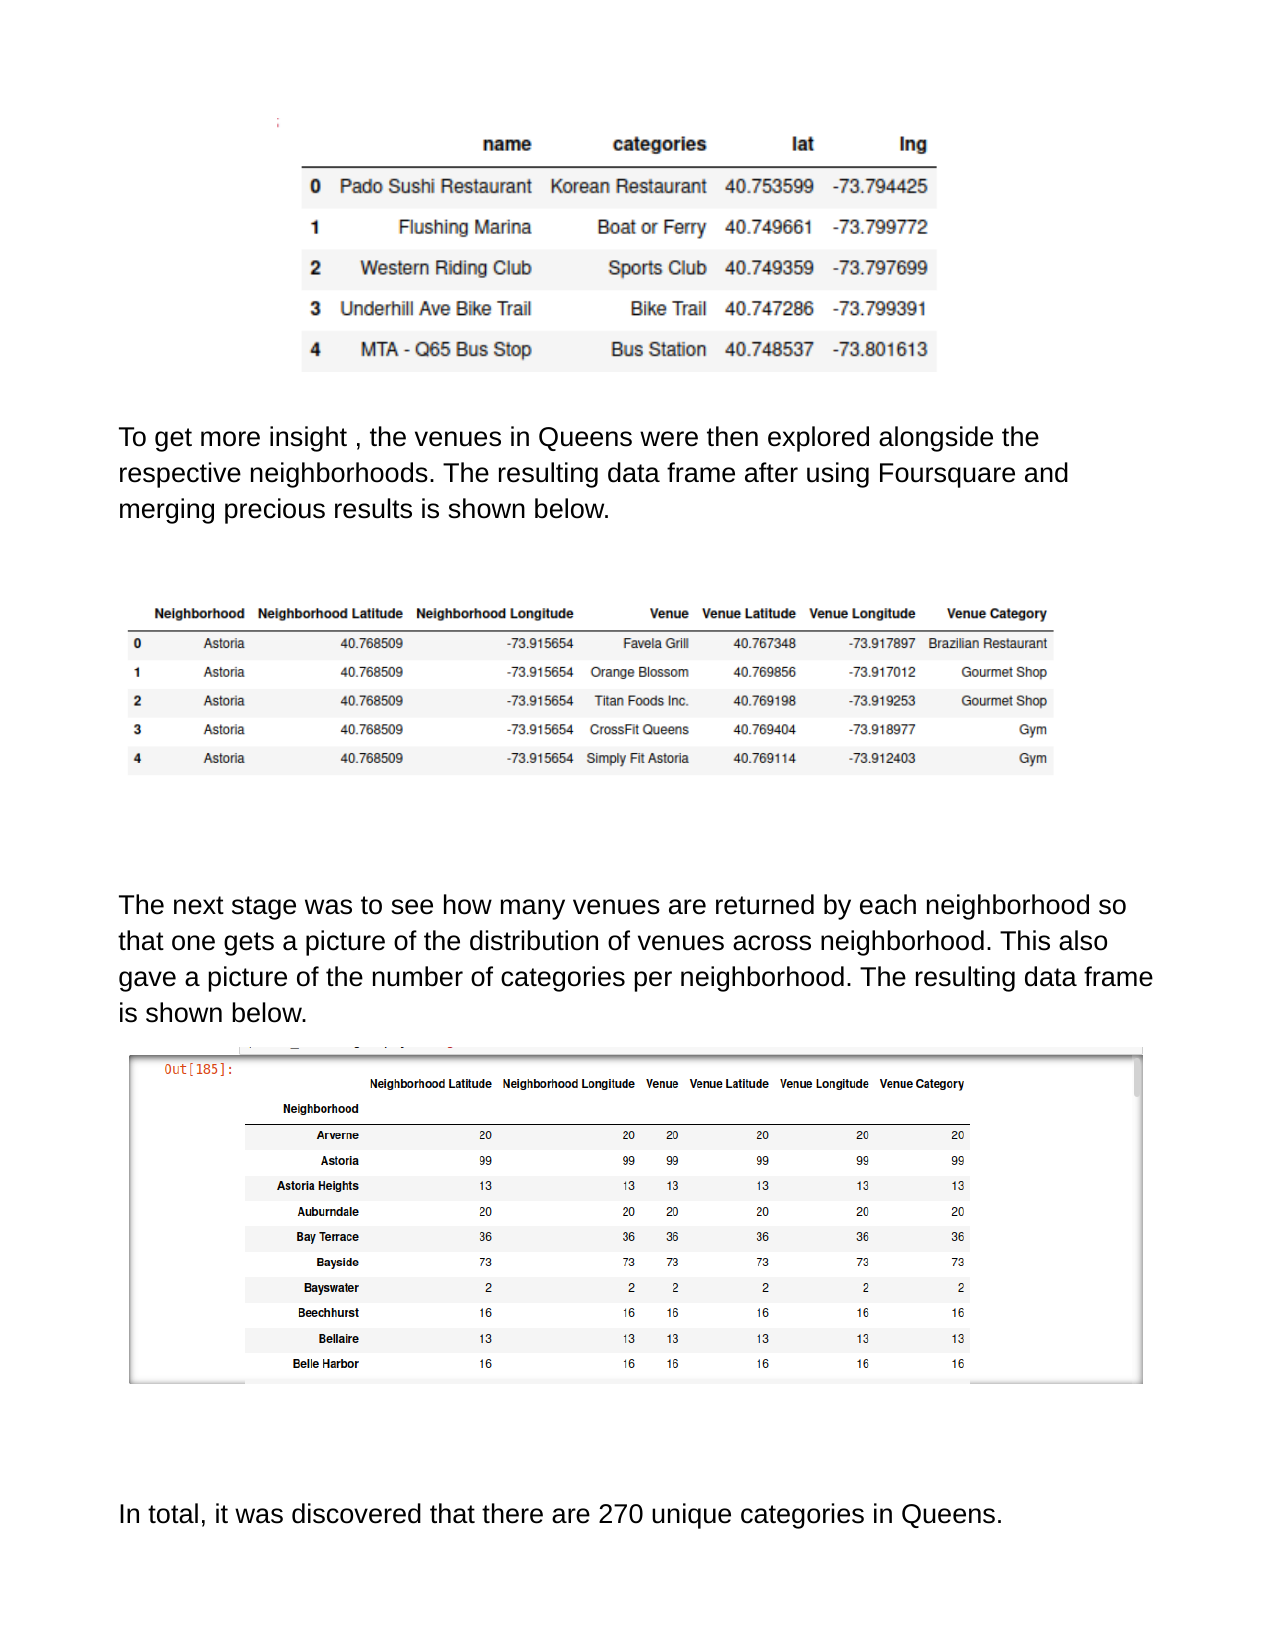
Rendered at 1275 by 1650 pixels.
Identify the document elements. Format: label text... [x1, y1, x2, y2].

picture [277, 118, 998, 372]
text In total, it was discovered that there are 270 unique categories in Queens. [118, 1498, 1157, 1529]
picture [118, 1047, 1157, 1393]
text To get more insight , the venues in Queens were then explored alongside the respective neighborhoods. The resulting data frame after using Foursquare and merging precious results is shown below. [118, 421, 1157, 524]
text The next stage was to see how many venues are returned by each neighborhood so that one gets a picture of the distribution of venues across neighborhood. This also gave a picture of the number of categories per neighborhood. The resulting data frame is shown below. [118, 889, 1157, 1028]
picture [118, 594, 1157, 784]
